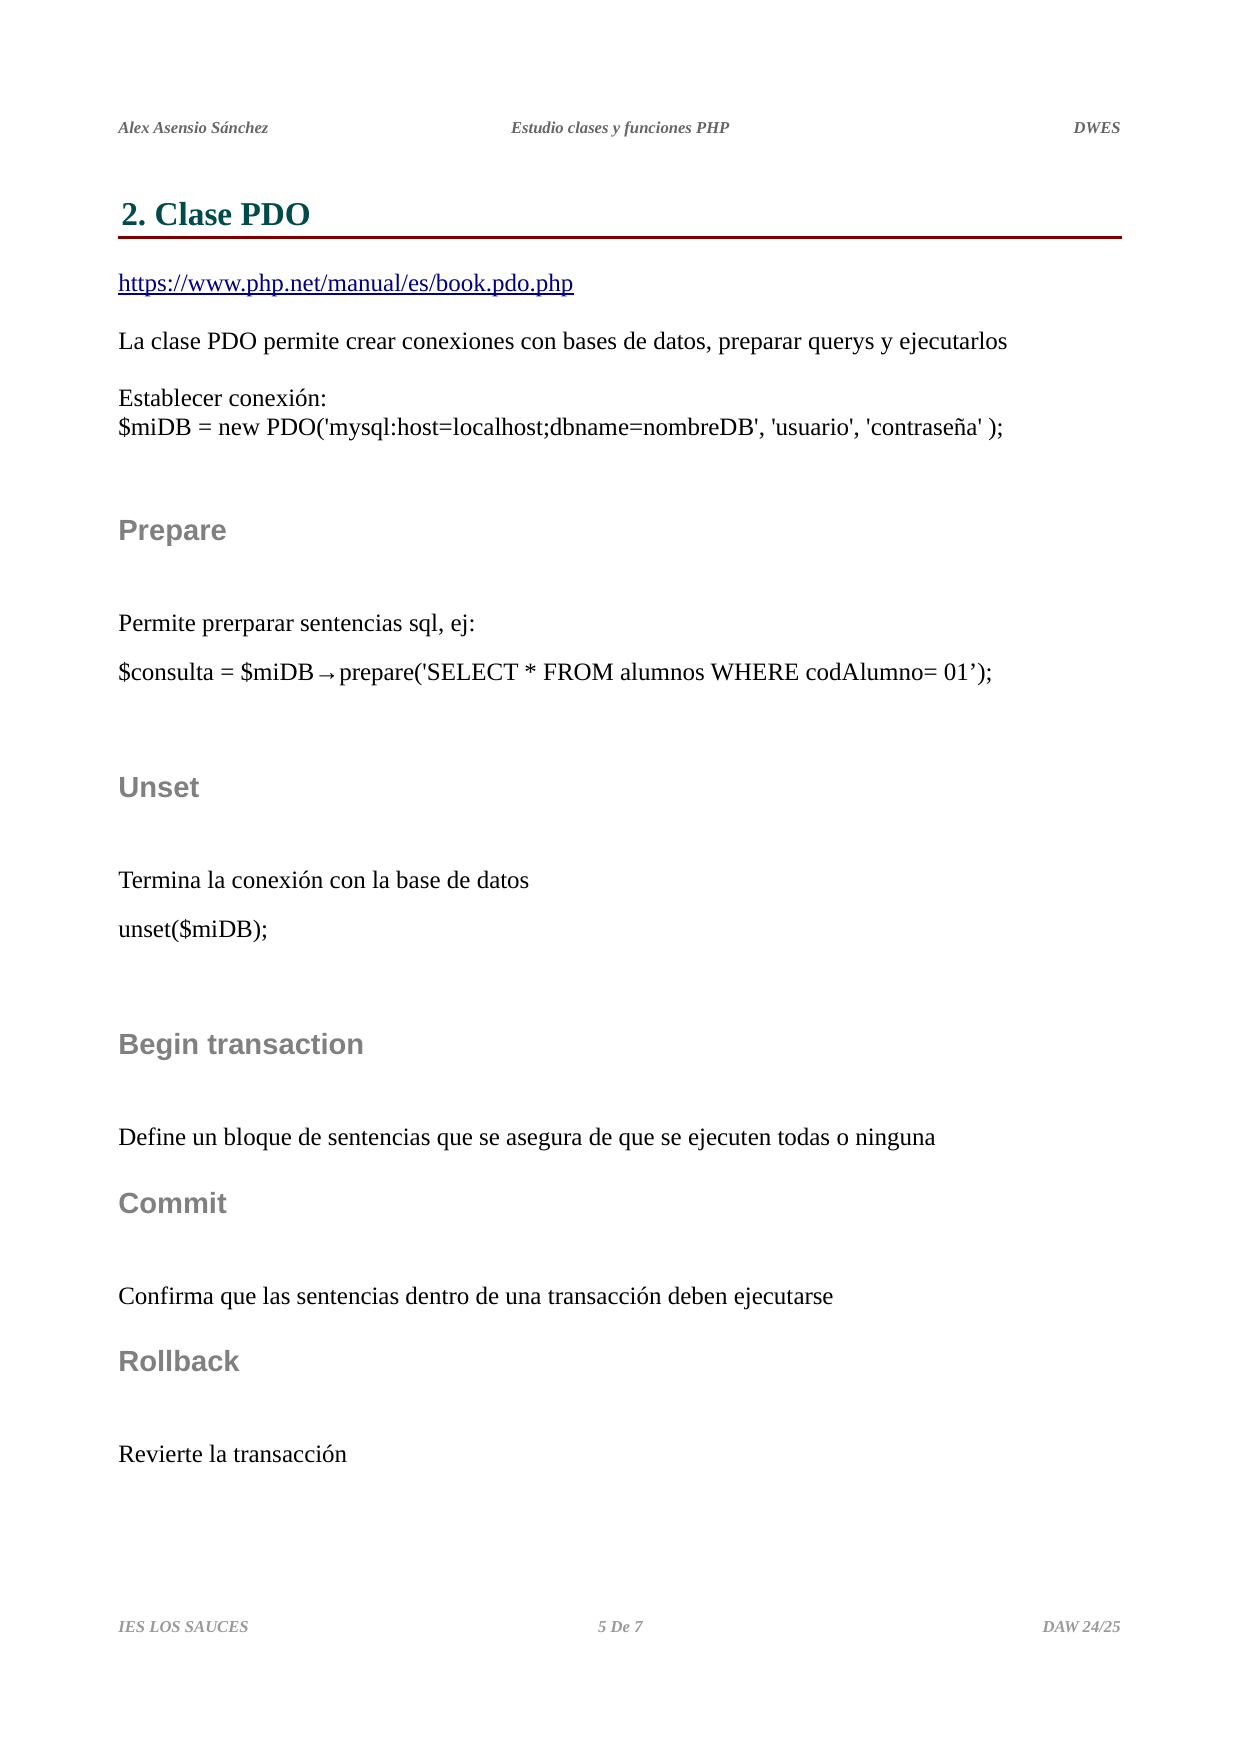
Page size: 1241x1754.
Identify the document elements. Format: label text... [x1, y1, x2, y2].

subtitle 2. Clase PDO [118, 192, 1122, 236]
subtitle Commit [118, 1186, 1122, 1219]
text unset($miDB); [118, 914, 1122, 943]
text Establecer conexión: [118, 383, 1122, 412]
subtitle Begin transaction [118, 1027, 1122, 1060]
text Define un bloque de sentencias que se asegura de que se ejecuten todas o ninguna [118, 1122, 1122, 1151]
subtitle Rollback [118, 1344, 1122, 1378]
subtitle Unset [118, 770, 1122, 803]
subtitle Prepare [118, 513, 1122, 547]
text La clase PDO permite crear conexiones con bases de datos, preparar querys y ejecutarlos [118, 326, 1122, 355]
text Permite prerparar sentencias sql, ej: [118, 608, 1122, 637]
text $miDB = new PDO('mysql:host=localhost;dbname=nombreDB', 'usuario', 'contraseña' ); [118, 412, 1122, 441]
text Revierte la transacción [118, 1439, 1122, 1468]
text Confirma que las sentencias dentro de una transacción deben ejecutarse [118, 1281, 1122, 1309]
text Termina la conexión con la base de datos [118, 865, 1122, 894]
text $consulta = $miDB→prepare('SELECT * FROM alumnos WHERE codAlumno= 01’); [118, 657, 1122, 686]
text https://www.php.net/manual/es/book.pdo.php [118, 268, 1122, 297]
